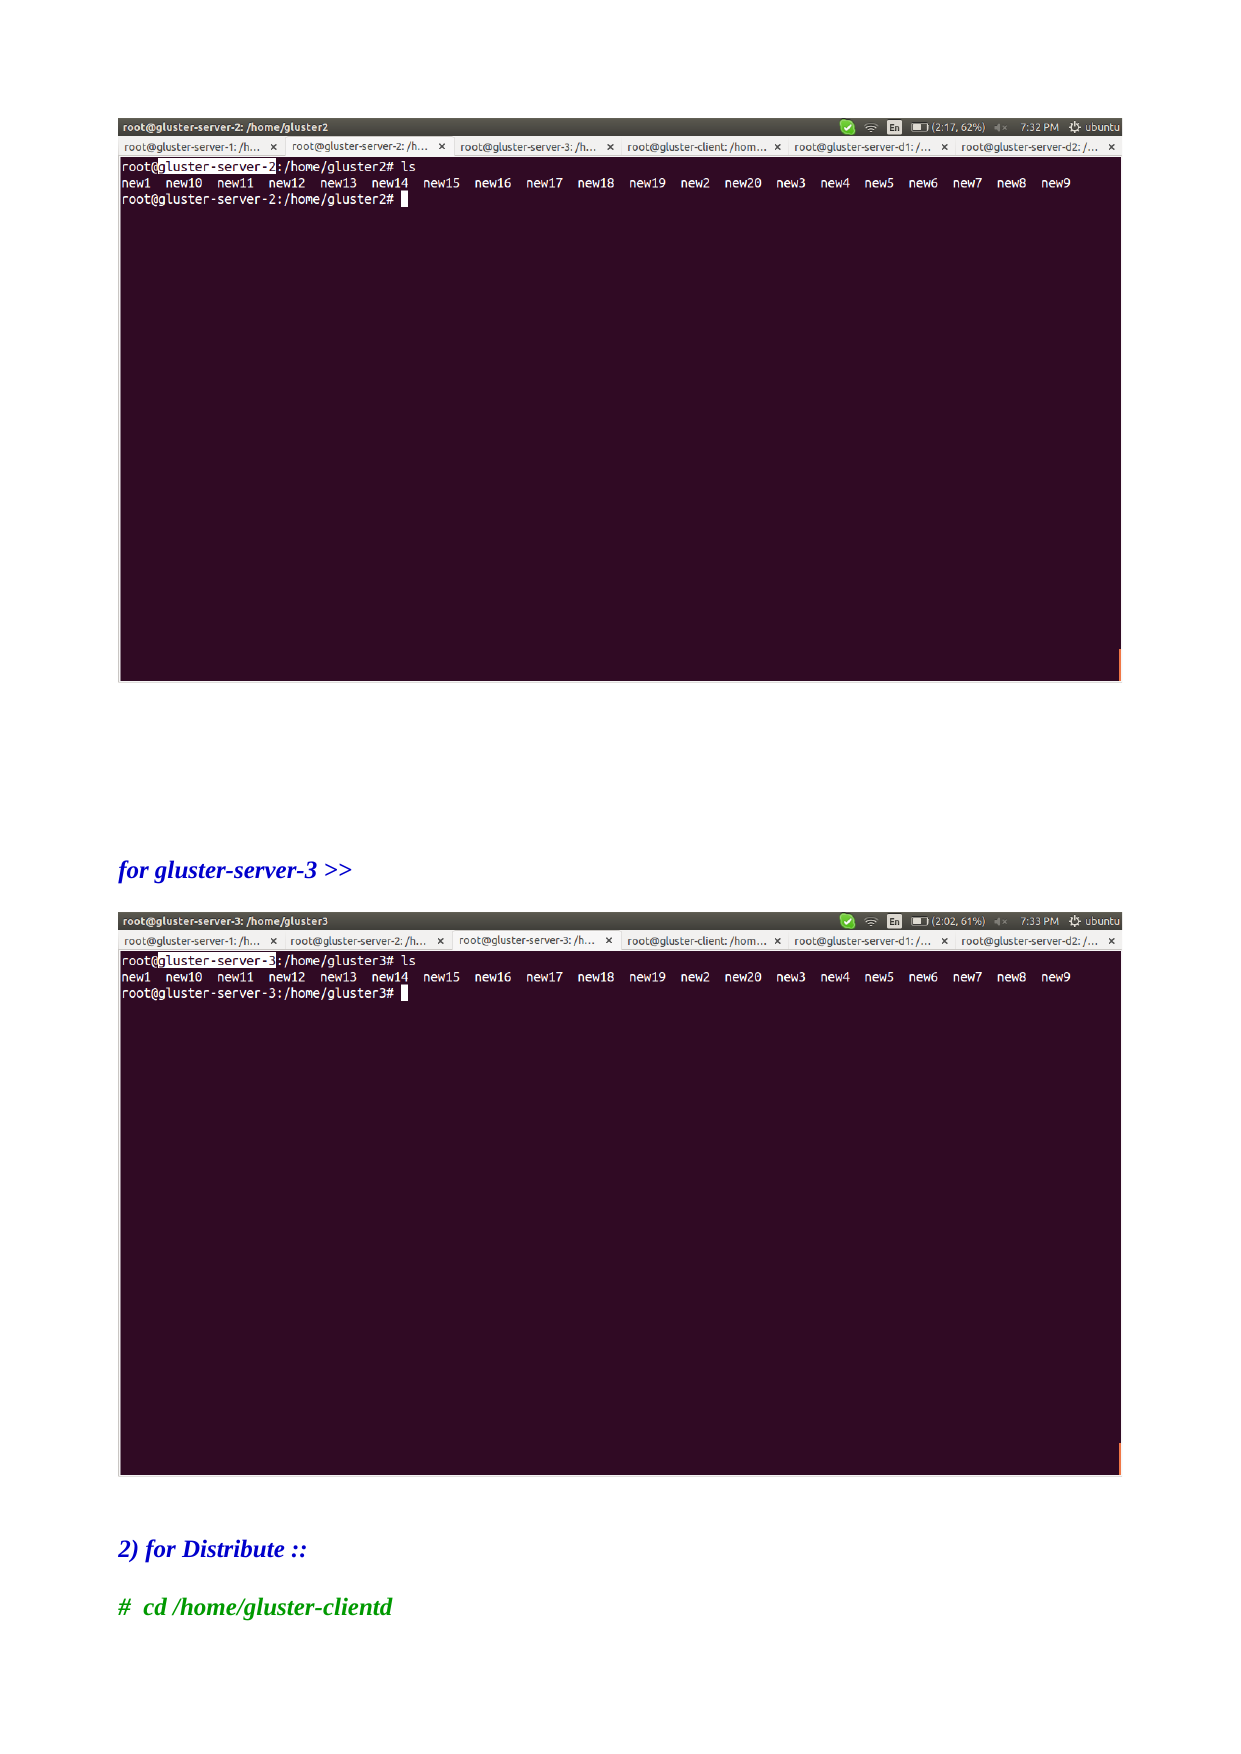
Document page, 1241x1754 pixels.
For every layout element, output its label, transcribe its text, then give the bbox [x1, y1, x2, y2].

picture [118, 118, 1123, 683]
picture [118, 912, 1123, 1477]
text 2) for Distribute :: [118, 1534, 1122, 1563]
text # cd /home/gluster-clientd [118, 1592, 1122, 1621]
text for gluster-server-3 >> [118, 855, 1122, 884]
